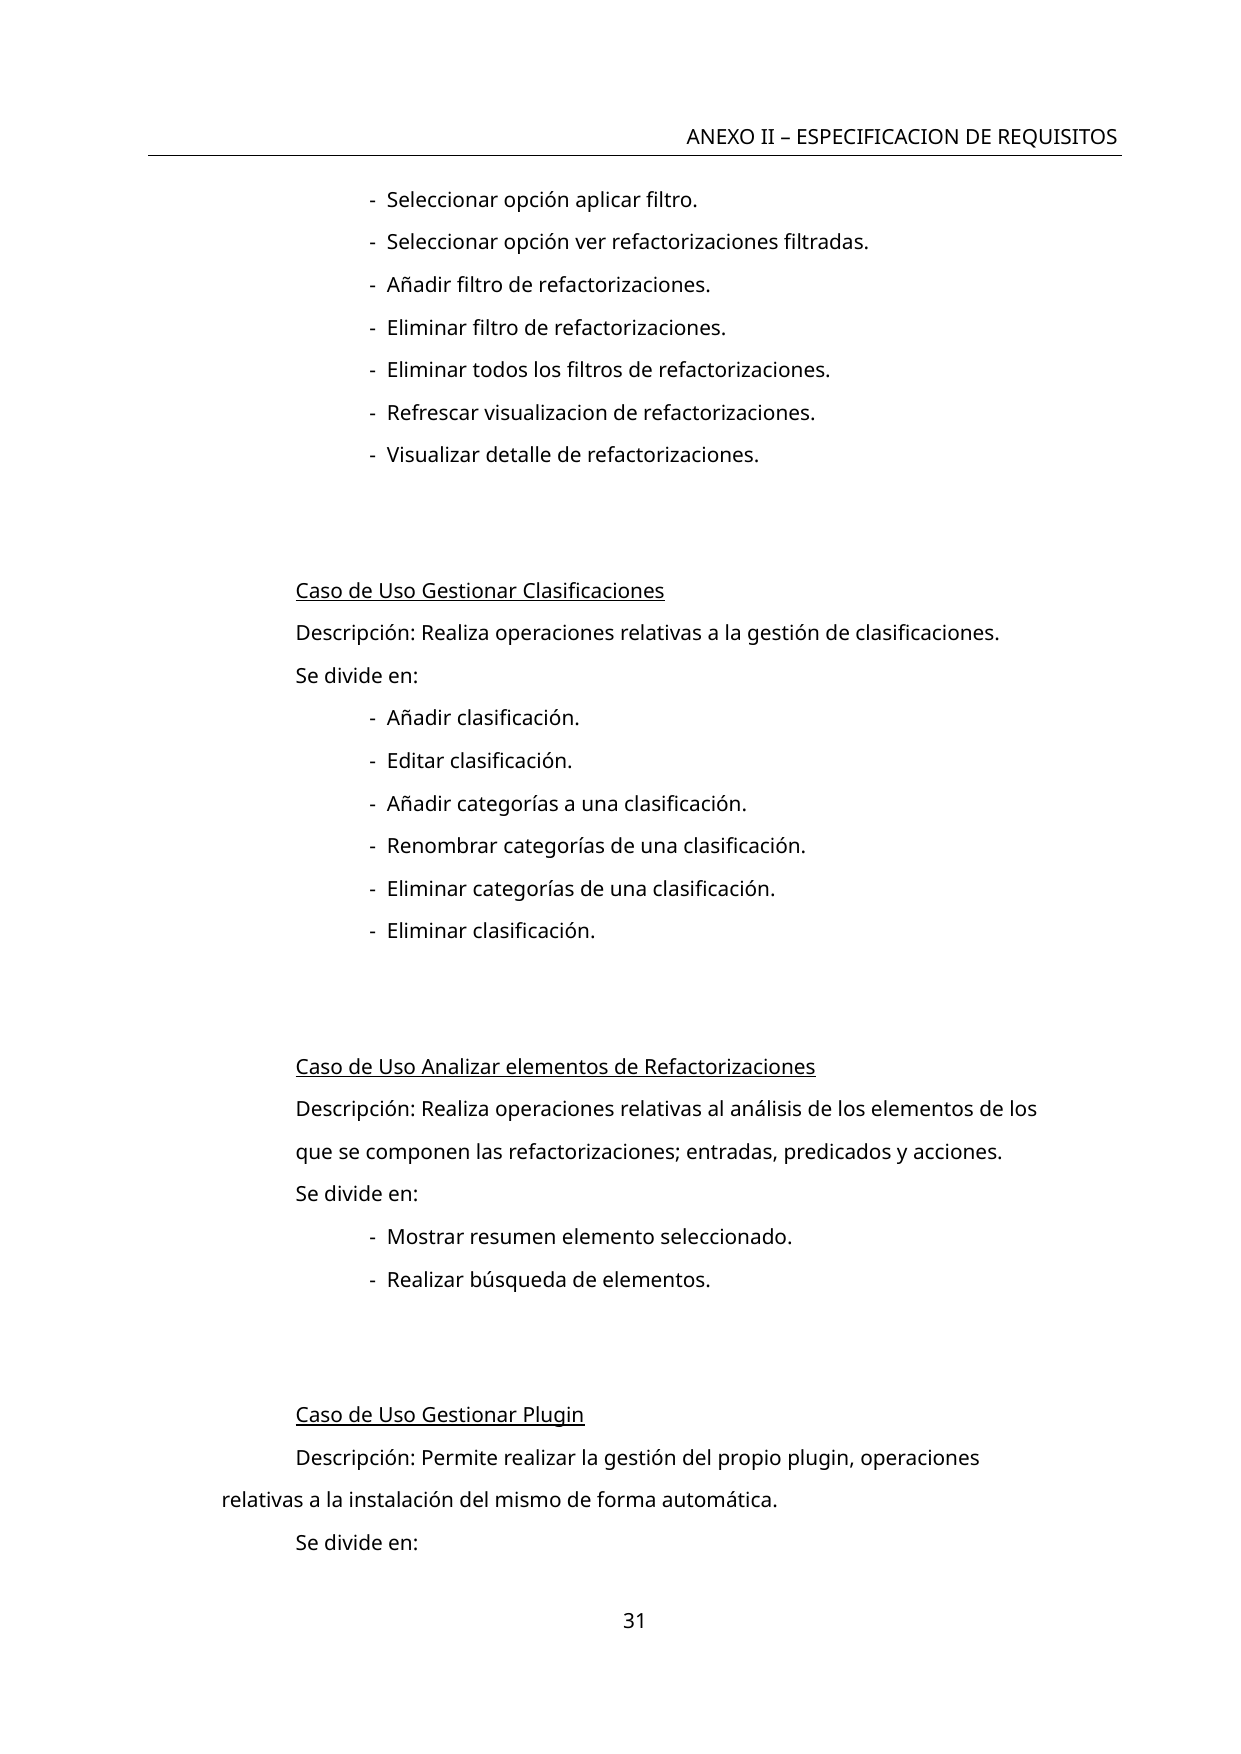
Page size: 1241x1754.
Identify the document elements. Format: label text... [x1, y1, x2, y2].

text Caso de Uso Analizar elementos de Refactorizaciones Descripción: Realiza operaciones relativas al análisis de los elementos de los que se componen las refactorizaciones; entradas, predicados y acciones. Se divide en: - Mostrar resumen elemento seleccionado. - Realizar búsqueda de elementos. [265, 1052, 1122, 1293]
text Caso de Uso Gestionar Clasificaciones Descripción: Realiza operaciones relativas a la gestión de clasificaciones. Se divide en: - Añadir clasificación. - Editar clasificación. - Añadir categorías a una clasificación. - Renombrar categorías de una clasificación. - Eliminar categorías de una clasificación. - Eliminar clasificación. [221, 576, 1122, 945]
text - Seleccionar opción aplicar filtro. - Seleccionar opción ver refactorizaciones filtradas. - Añadir filtro de refactorizaciones. - Eliminar filtro de refactorizaciones. - Eliminar todos los filtros de refactorizaciones. - Refrescar visualizacion de refactorizaciones. - Visualizar detalle de refactorizaciones. [221, 185, 1122, 469]
text Caso de Uso Gestionar Plugin Descripción: Permite realizar la gestión del propio plugin, operaciones relativas a la instalación del mismo de forma automática. Se divide en: [221, 1400, 1122, 1556]
